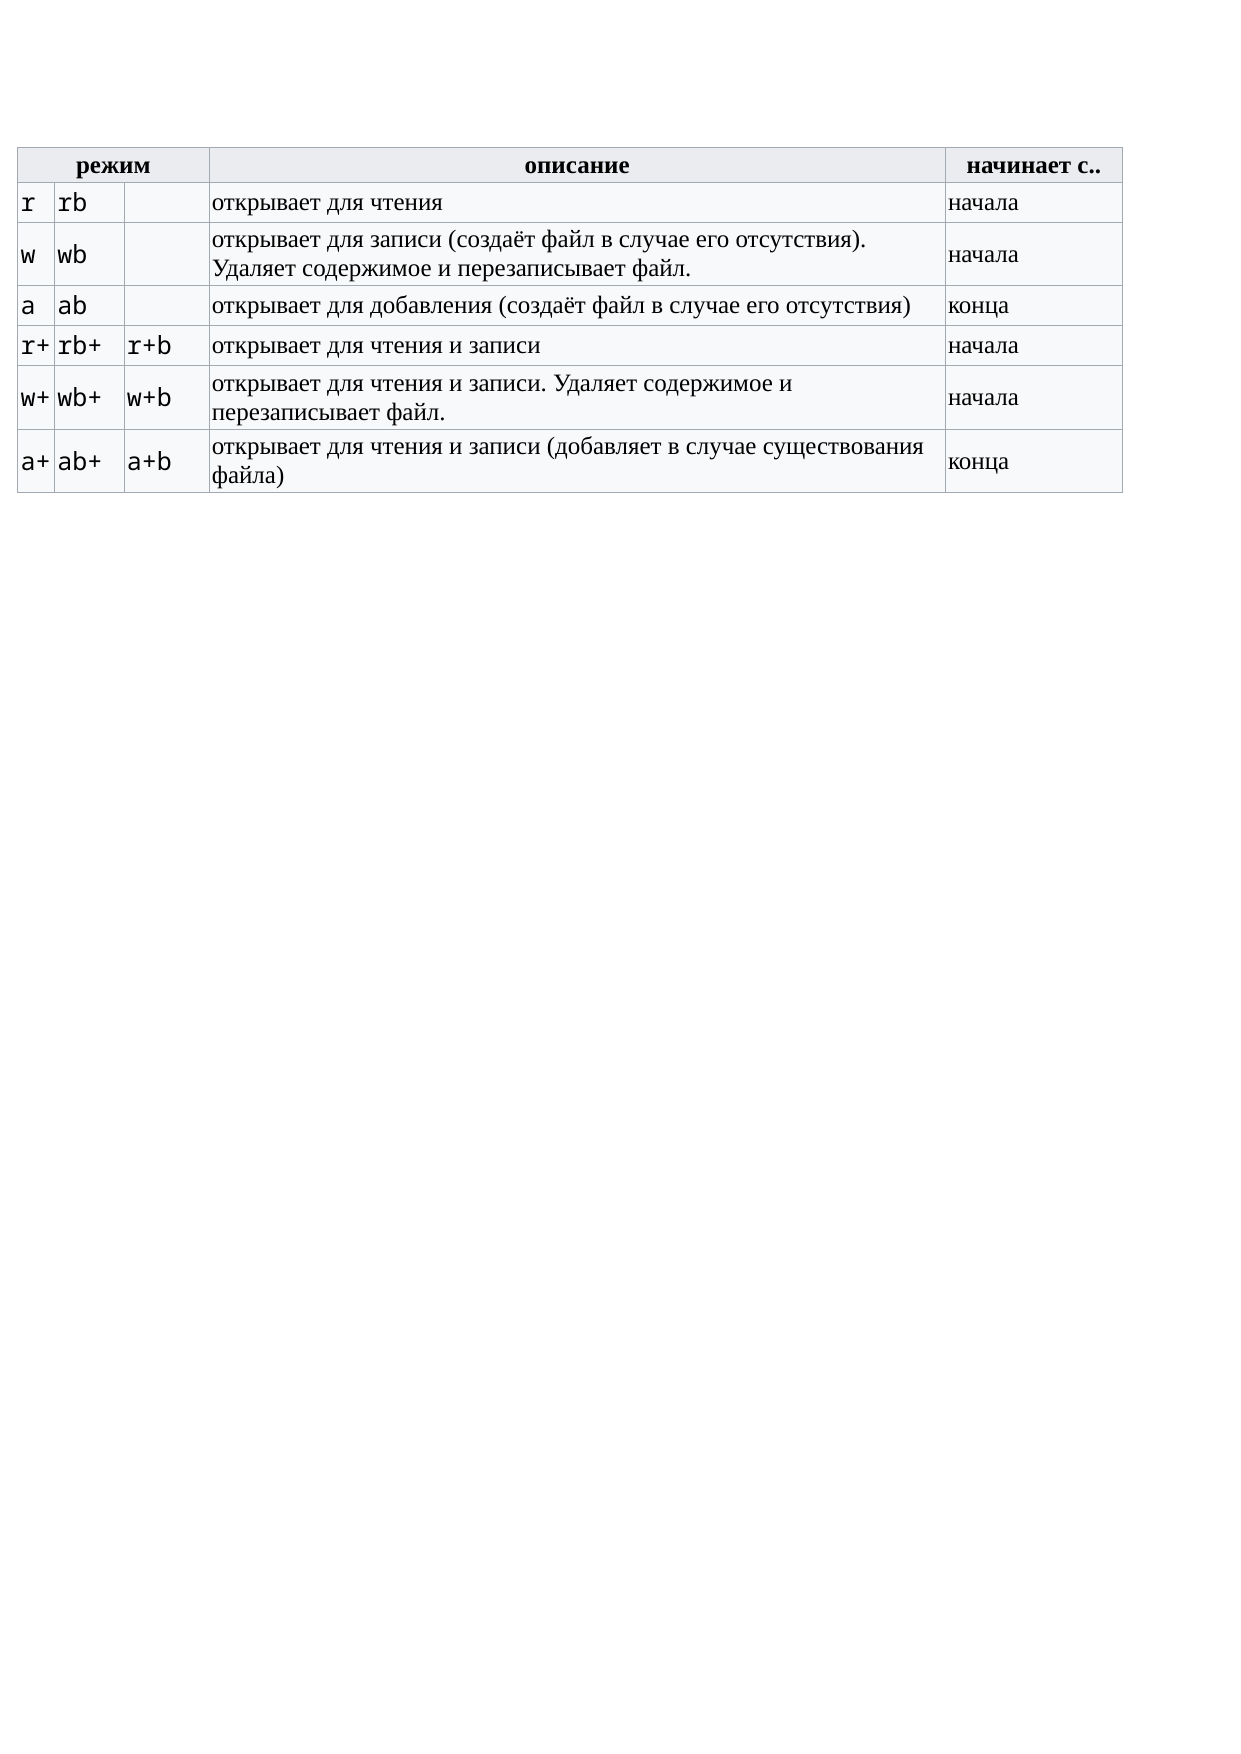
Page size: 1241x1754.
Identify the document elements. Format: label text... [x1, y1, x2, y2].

table_cell r+b [125, 326, 209, 365]
table_cell открывает для чтения и записи (добавляет в случае существования файла) [210, 430, 945, 492]
table_cell wb [55, 223, 124, 285]
table_cell начала [946, 183, 1122, 222]
table_header описание [210, 148, 945, 182]
table_cell начала [946, 223, 1122, 285]
table_cell a [18, 286, 54, 325]
table_cell a+b [125, 430, 209, 492]
table_cell r+ [18, 326, 54, 365]
table_cell открывает для записи (создаёт файл в случае его отсутствия). Удаляет содержимое и перезаписывает файл. [210, 223, 945, 285]
table_cell открывает для добавления (создаёт файл в случае его отсутствия) [210, 286, 945, 325]
table_cell [125, 286, 209, 325]
table_cell конца [946, 286, 1122, 325]
table_cell rb [55, 183, 124, 222]
table_cell w+b [125, 366, 209, 428]
table_cell начала [946, 366, 1122, 428]
table_cell wb+ [55, 366, 124, 428]
table_header начинает с.. [946, 148, 1122, 182]
table_cell w [18, 223, 54, 285]
table_cell w+ [18, 366, 54, 428]
table_cell [125, 223, 209, 285]
table_cell r [18, 183, 54, 222]
table_cell a+ [18, 430, 54, 492]
table_cell открывает для чтения и записи. Удаляет содержимое и перезаписывает файл. [210, 366, 945, 428]
table_cell [125, 183, 209, 222]
table_cell rb+ [55, 326, 124, 365]
table_cell открывает для чтения [210, 183, 945, 222]
table_cell ab [55, 286, 124, 325]
table_header режим [18, 148, 209, 182]
table_cell открывает для чтения и записи [210, 326, 945, 365]
table_cell конца [946, 430, 1122, 492]
table_cell ab+ [55, 430, 124, 492]
table_cell начала [946, 326, 1122, 365]
